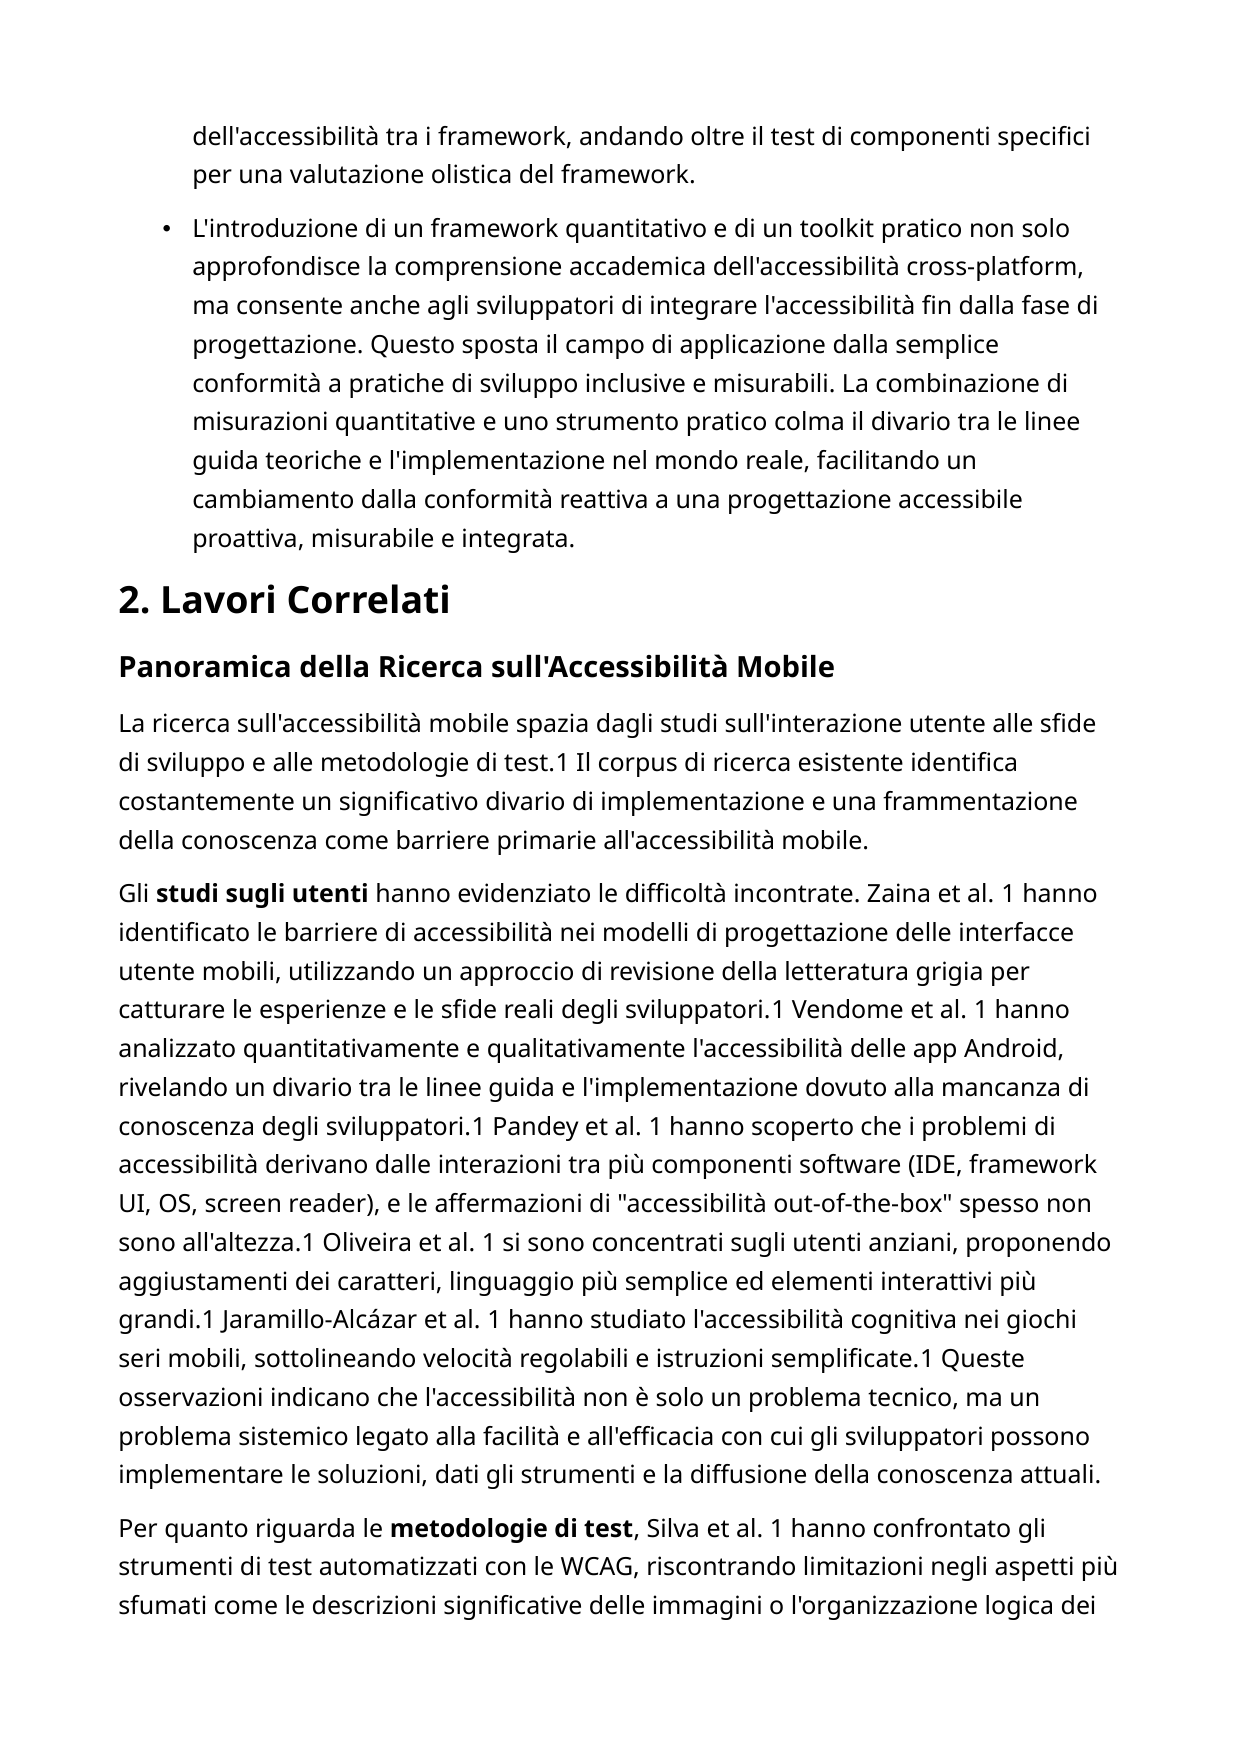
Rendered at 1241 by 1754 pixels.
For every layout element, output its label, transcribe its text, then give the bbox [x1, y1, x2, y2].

text Per quanto riguarda le metodologie di test, Silva et al. 1 hanno confrontato gli strumenti di test automatizzati con le WCAG, riscontrando limitazioni negli aspetti più sfumati come le descrizioni significative delle immagini o l'organizzazione logica dei [118, 1510, 1122, 1622]
list L'introduzione di un framework quantitativo e di un toolkit pratico non solo approfondisce la comprensione accademica dell'accessibilità cross-platform, ma consente anche agli sviluppatori di integrare l'accessibilità fin dalla fase di progettazione. Questo sposta il campo di applicazione dalla semplice conformità a pratiche di sviluppo inclusive e misurabili. La combinazione di misurazioni quantitative e uno strumento pratico colma il divario tra le linee guida teoriche e l'implementazione nel mondo reale, facilitando un cambiamento dalla conformità reattiva a una progettazione accessibile proattiva, misurabile e integrata. [162, 210, 1122, 554]
subtitle 2. Lavori Correlati [118, 573, 1122, 624]
list dell'accessibilità tra i framework, andando oltre il test di componenti specifici per una valutazione olistica del framework. [162, 118, 1122, 191]
text La ricerca sull'accessibilità mobile spazia dagli studi sull'interazione utente alle sfide di sviluppo e alle metodologie di test.1 Il corpus di ricerca esistente identifica costantemente un significativo divario di implementazione e una frammentazione della conoscenza come barriere primarie all'accessibilità mobile. [118, 706, 1122, 856]
subtitle Panoramica della Ricerca sull'Accessibilità Mobile [118, 646, 1122, 686]
text Gli studi sugli utenti hanno evidenziato le difficoltà incontrate. Zaina et al. 1 hanno identificato le barriere di accessibilità nei modelli di progettazione delle interfacce utente mobili, utilizzando un approccio di revisione della letteratura grigia per catturare le esperienze e le sfide reali degli sviluppatori.1 Vendome et al. 1 hanno analizzato quantitativamente e qualitativamente l'accessibilità delle app Android, rivelando un divario tra le linee guida e l'implementazione dovuto alla mancanza di conoscenza degli sviluppatori.1 Pandey et al. 1 hanno scoperto che i problemi di accessibilità derivano dalle interazioni tra più componenti software (IDE, framework UI, OS, screen reader), e le affermazioni di "accessibilità out-of-the-box" spesso non sono all'altezza.1 Oliveira et al. 1 si sono concentrati sugli utenti anziani, proponendo aggiustamenti dei caratteri, linguaggio più semplice ed elementi interattivi più grandi.1 Jaramillo-Alcázar et al. 1 hanno studiato l'accessibilità cognitiva nei giochi seri mobili, sottolineando velocità regolabili e istruzioni semplificate.1 Queste osservazioni indicano che l'accessibilità non è solo un problema tecnico, ma un problema sistemico legato alla facilità e all'efficacia con cui gli sviluppatori possono implementare le soluzioni, dati gli strumenti e la diffusione della conoscenza attuali. [118, 876, 1122, 1491]
